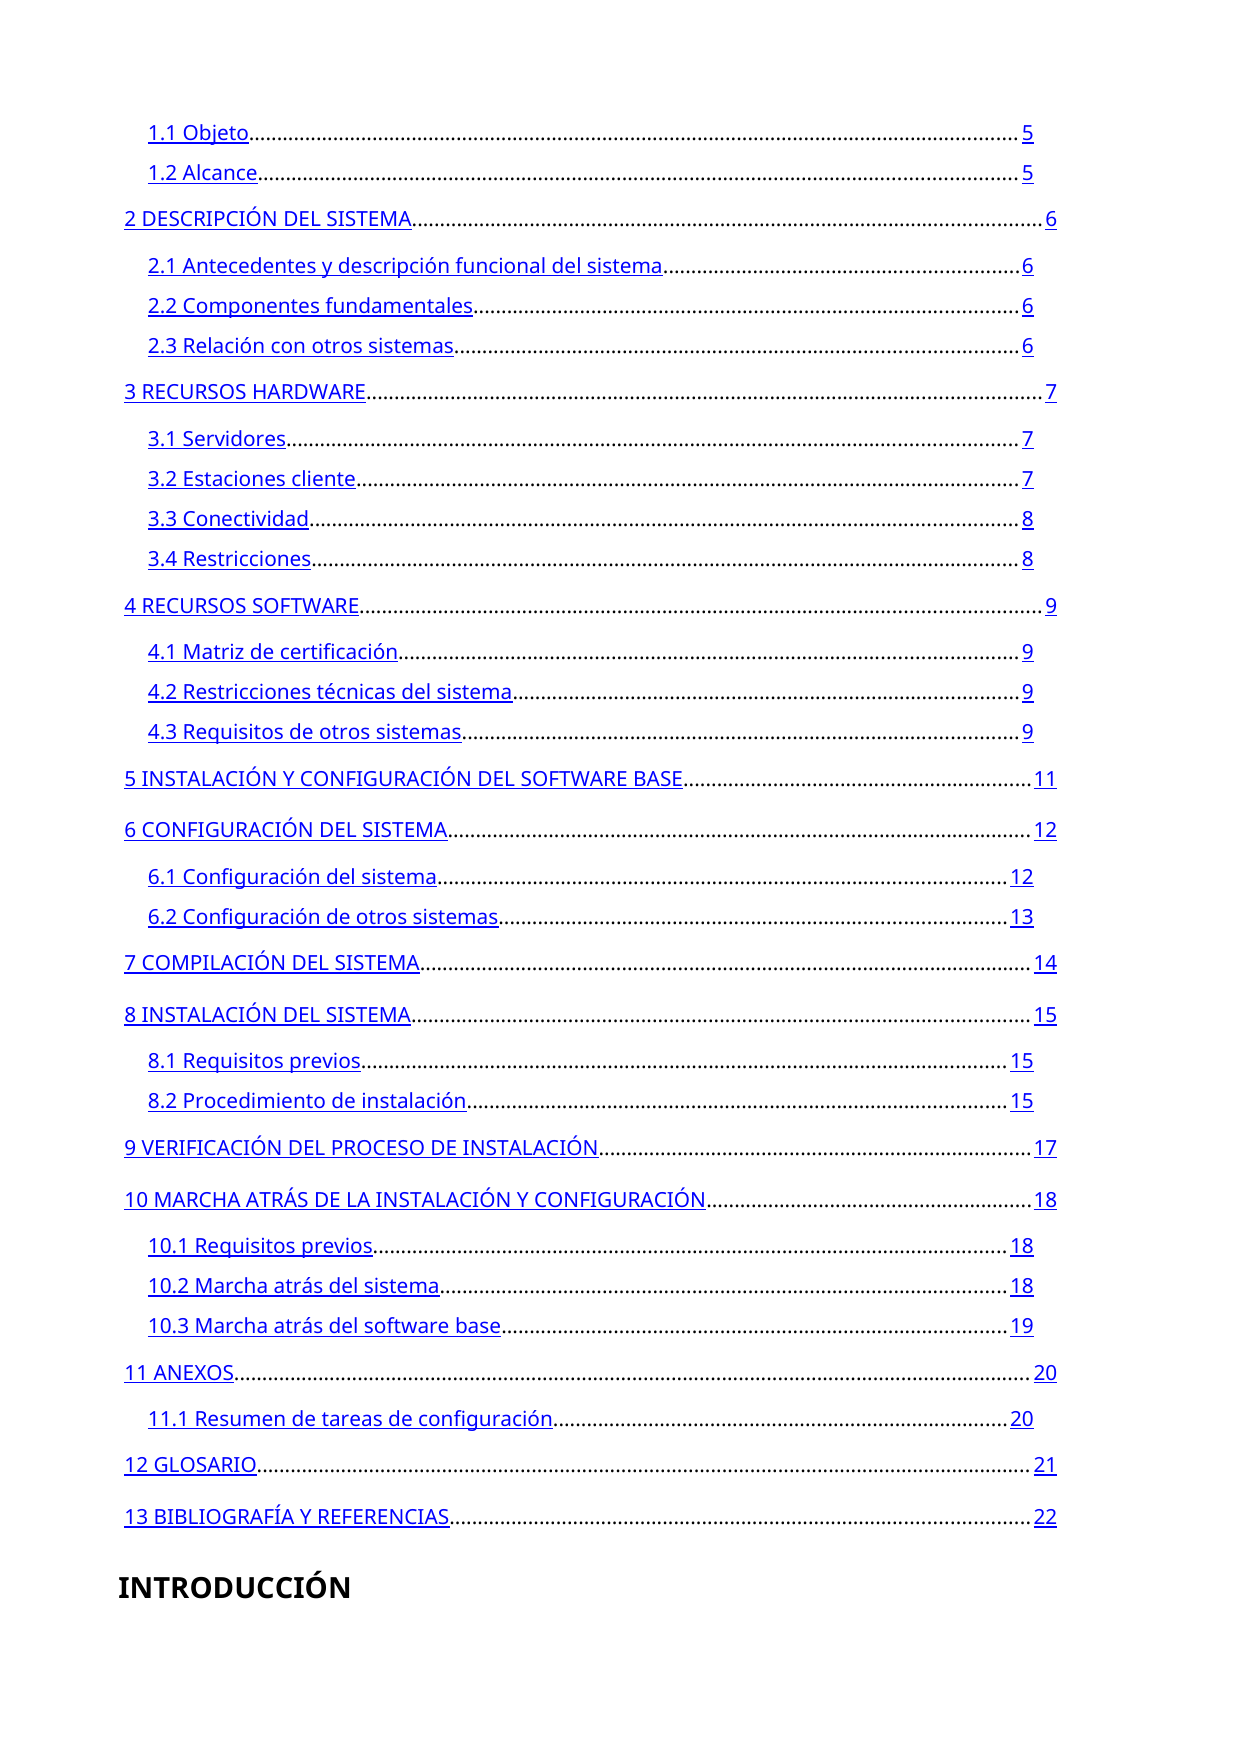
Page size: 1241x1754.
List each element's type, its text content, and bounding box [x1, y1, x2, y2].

text 4.3 Requisitos de otros sistemas 9 [148, 717, 1122, 746]
text 2.2 Componentes fundamentales 6 [148, 291, 1122, 319]
text 5 INSTALACIÓN Y CONFIGURACIÓN DEL SOFTWARE BASE 11 [124, 764, 1122, 792]
text 4.2 Restricciones técnicas del sistema 9 [148, 677, 1122, 706]
text 7 COMPILACIÓN DEL SISTEMA 14 [124, 948, 1122, 977]
text 8.2 Procedimiento de instalación 15 [148, 1087, 1122, 1115]
text 3.3 Conectividad 8 [148, 504, 1122, 533]
text 2 DESCRIPCIÓN DEL SISTEMA 6 [124, 204, 1122, 233]
text 10.2 Marcha atrás del sistema 18 [148, 1271, 1122, 1300]
text 8 INSTALACIÓN DEL SISTEMA 15 [124, 1000, 1122, 1029]
text 6.1 Configuración del sistema 12 [148, 862, 1122, 890]
text 4 RECURSOS SOFTWARE 9 [124, 591, 1122, 619]
text 2.3 Relación con otros sistemas 6 [148, 331, 1122, 360]
text INTRODUCCIÓN [118, 1567, 1122, 1607]
text 8.1 Requisitos previos 15 [148, 1046, 1122, 1075]
text 1.2 Alcance 5 [148, 158, 1122, 187]
text 10.1 Requisitos previos 18 [148, 1231, 1122, 1259]
text 10 MARCHA ATRÁS DE LA INSTALACIÓN Y CONFIGURACIÓN 18 [124, 1185, 1122, 1213]
text 11 ANEXOS 20 [124, 1358, 1122, 1386]
text 13 BIBLIOGRAFÍA Y REFERENCIAS 22 [124, 1502, 1122, 1530]
text 10.3 Marcha atrás del software base 19 [148, 1312, 1122, 1340]
text 3.2 Estaciones cliente 7 [148, 464, 1122, 492]
text 3.1 Servidores 7 [148, 424, 1122, 452]
text 6 CONFIGURACIÓN DEL SISTEMA 12 [124, 816, 1122, 844]
text 3 RECURSOS HARDWARE 7 [124, 377, 1122, 406]
text 9 VERIFICACIÓN DEL PROCESO DE INSTALACIÓN 17 [124, 1133, 1122, 1161]
text 2.1 Antecedentes y descripción funcional del sistema 6 [148, 251, 1122, 279]
text 12 GLOSARIO 21 [124, 1450, 1122, 1478]
text 4.1 Matriz de certificación 9 [148, 637, 1122, 665]
text 6.2 Configuración de otros sistemas 13 [148, 902, 1122, 931]
text 3.4 Restricciones 8 [148, 544, 1122, 573]
text 11.1 Resumen de tareas de configuración 20 [148, 1404, 1122, 1432]
text 1.1 Objeto 5 [148, 118, 1122, 147]
